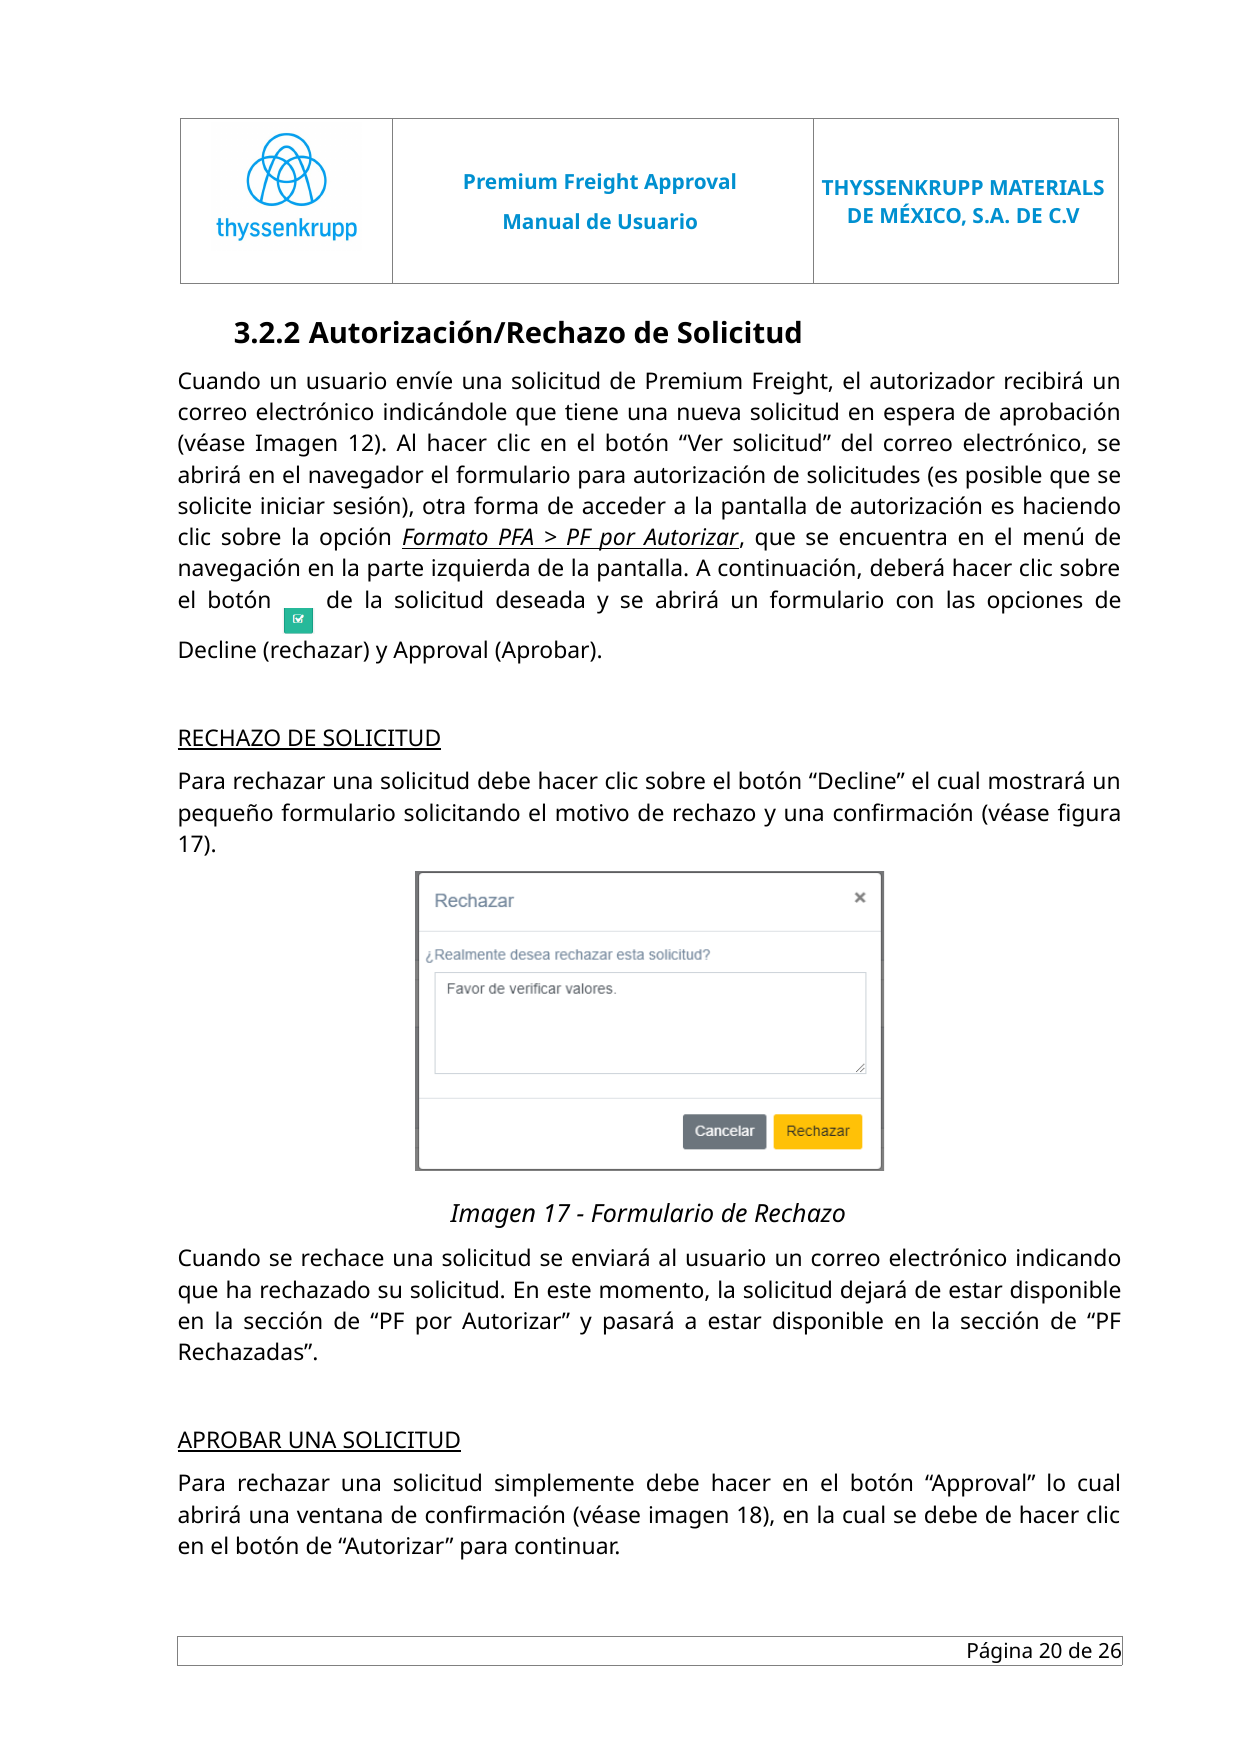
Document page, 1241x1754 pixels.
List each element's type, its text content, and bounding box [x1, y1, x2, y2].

text APROBAR UNA SOLICITUD [177, 1424, 1122, 1455]
text Imagen 17 - Formulario de Rechazo [177, 1196, 1122, 1230]
text Para rechazar una solicitud debe hacer clic sobre el botón “Decline” el cual mostrará un pequeño formulario solicitando el motivo de rechazo y una confirmación (véase figura 17). [177, 765, 1122, 859]
subtitle Autorización/Rechazo de Solicitud [233, 313, 1122, 352]
text Cuando se rechace una solicitud se enviará al usuario un correo electrónico indicando que ha rechazado su solicitud. En este momento, la solicitud dejará de estar disponible en la sección de “PF por Autorizar” y pasará a estar disponible en la sección de “PF Rechazadas”. [177, 1242, 1122, 1367]
text RECHAZO DE SOLICITUD [177, 721, 1122, 753]
text Cuando un usuario envíe una solicitud de Premium Freight, el autorizador recibirá un correo electrónico indicándole que tiene una nueva solicitud en espera de aprobación (véase Imagen 12). Al hacer clic en el botón “Ver solicitud” del correo electrónico, se abrirá en el navegador el formulario para autorización de solicitudes (es posible que se solicite iniciar sesión), otra forma de acceder a la pantalla de autorización es haciendo clic sobre la opción Formato PFA > PF por Autorizar, que se encuentra en el menú de navegación en la parte izquierda de la pantalla. A continuación, deberá hacer clic sobre el botón de la solicitud deseada y se abrirá un formulario con las opciones de Decline (rechazar) y Approval (Aprobar). [177, 365, 1122, 665]
text Para rechazar una solicitud simplemente debe hacer en el botón “Approval” lo cual abrirá una ventana de confirmación (véase imagen 18), en la cual se debe de hacer clic en el botón de “Autorizar” para continuar. [177, 1467, 1122, 1561]
